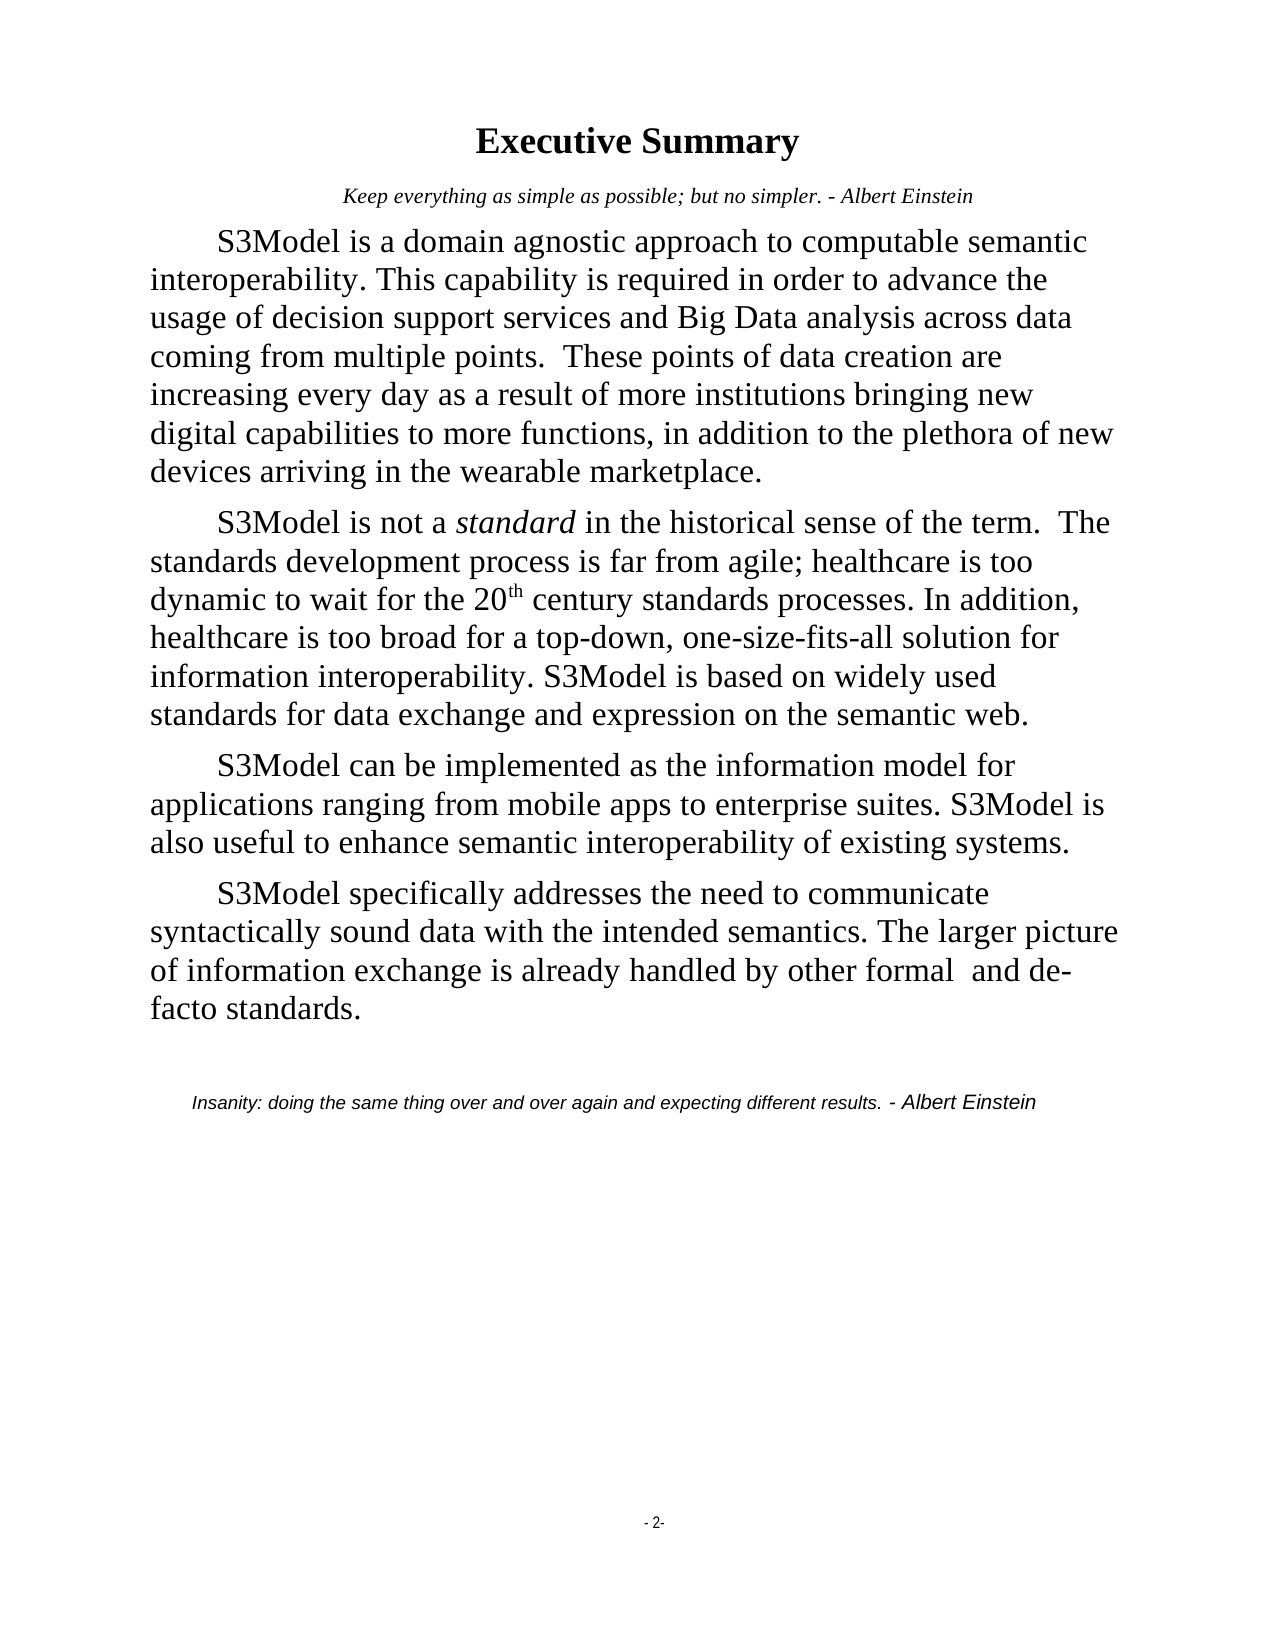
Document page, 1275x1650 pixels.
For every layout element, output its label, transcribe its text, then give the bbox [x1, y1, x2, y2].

text S3Model is not a standard in the historical sense of the term. The standards development process is far from agile; healthcare is too dynamic to wait for the 20th century standards processes. In addition, healthcare is too broad for a top-down, one-size-fits-all solution for information interoperability. S3Model is based on widely used standards for data exchange and expression on the semantic web. [150, 502, 1125, 733]
title Executive Summary [150, 118, 1125, 161]
text Insanity: doing the same thing over and over again and expecting different results. - Albert Einstein [150, 1090, 1125, 1114]
text S3Model specifically addresses the need to communicate syntactically sound data with the intended semantics. The larger picture of information exchange is already handled by other formal and de-facto standards. [150, 873, 1125, 1027]
text S3Model is a domain agnostic approach to computable semantic interoperability. This capability is required in order to advance the usage of decision support services and Big Data analysis across data coming from multiple points. These points of data creation are increasing every day as a result of more institutions bringing new digital capabilities to more functions, in addition to the plethora of new devices arriving in the wearable marketplace. [150, 221, 1125, 489]
text S3Model can be implemented as the information model for applications ranging from mobile apps to enterprise suites. S3Model is also useful to enhance semantic interoperability of existing systems. [150, 745, 1125, 861]
text Keep everything as simple as possible; but no simpler. - Albert Einstein [150, 182, 1125, 208]
